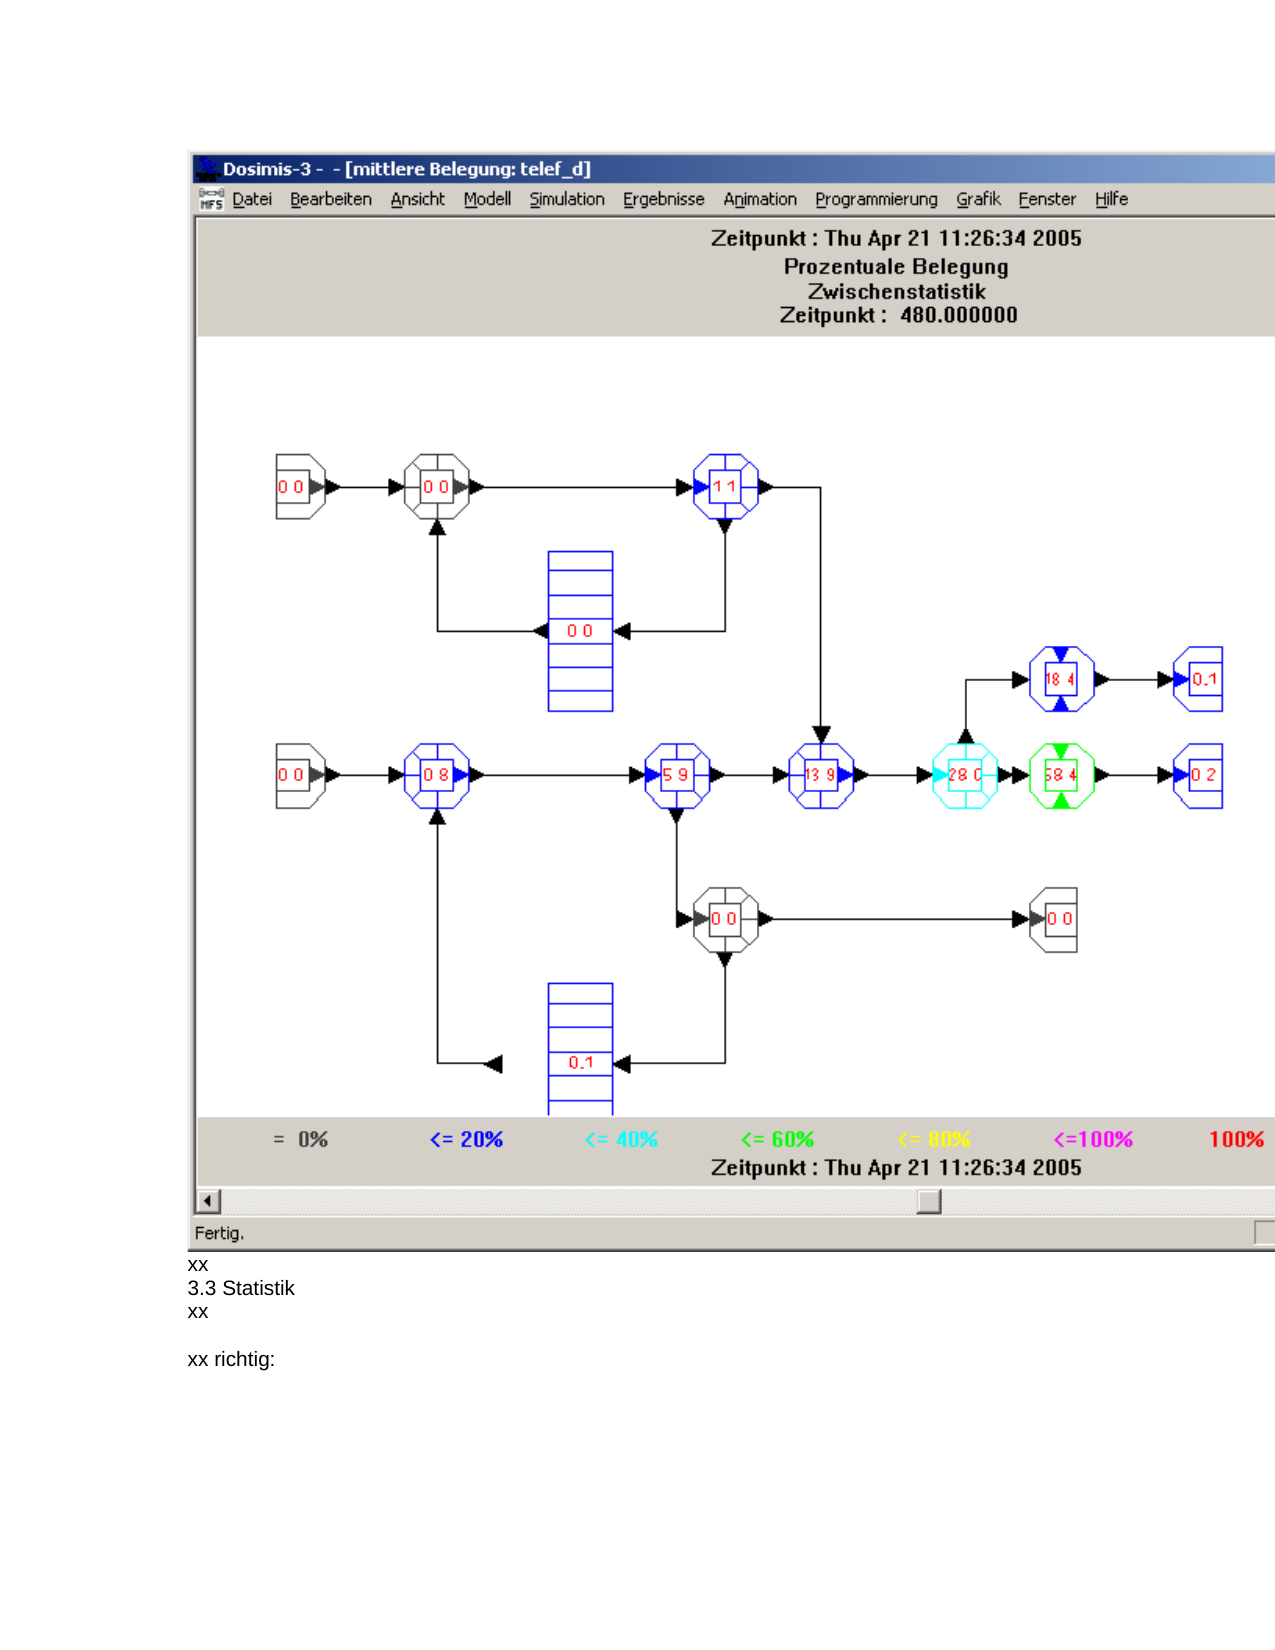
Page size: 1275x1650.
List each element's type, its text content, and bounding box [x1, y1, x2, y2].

text xx richtig: [187, 1347, 1087, 1371]
text xx [187, 1252, 1087, 1275]
text 3.3 Statistik [187, 1275, 1087, 1299]
text xx [187, 1299, 1087, 1323]
